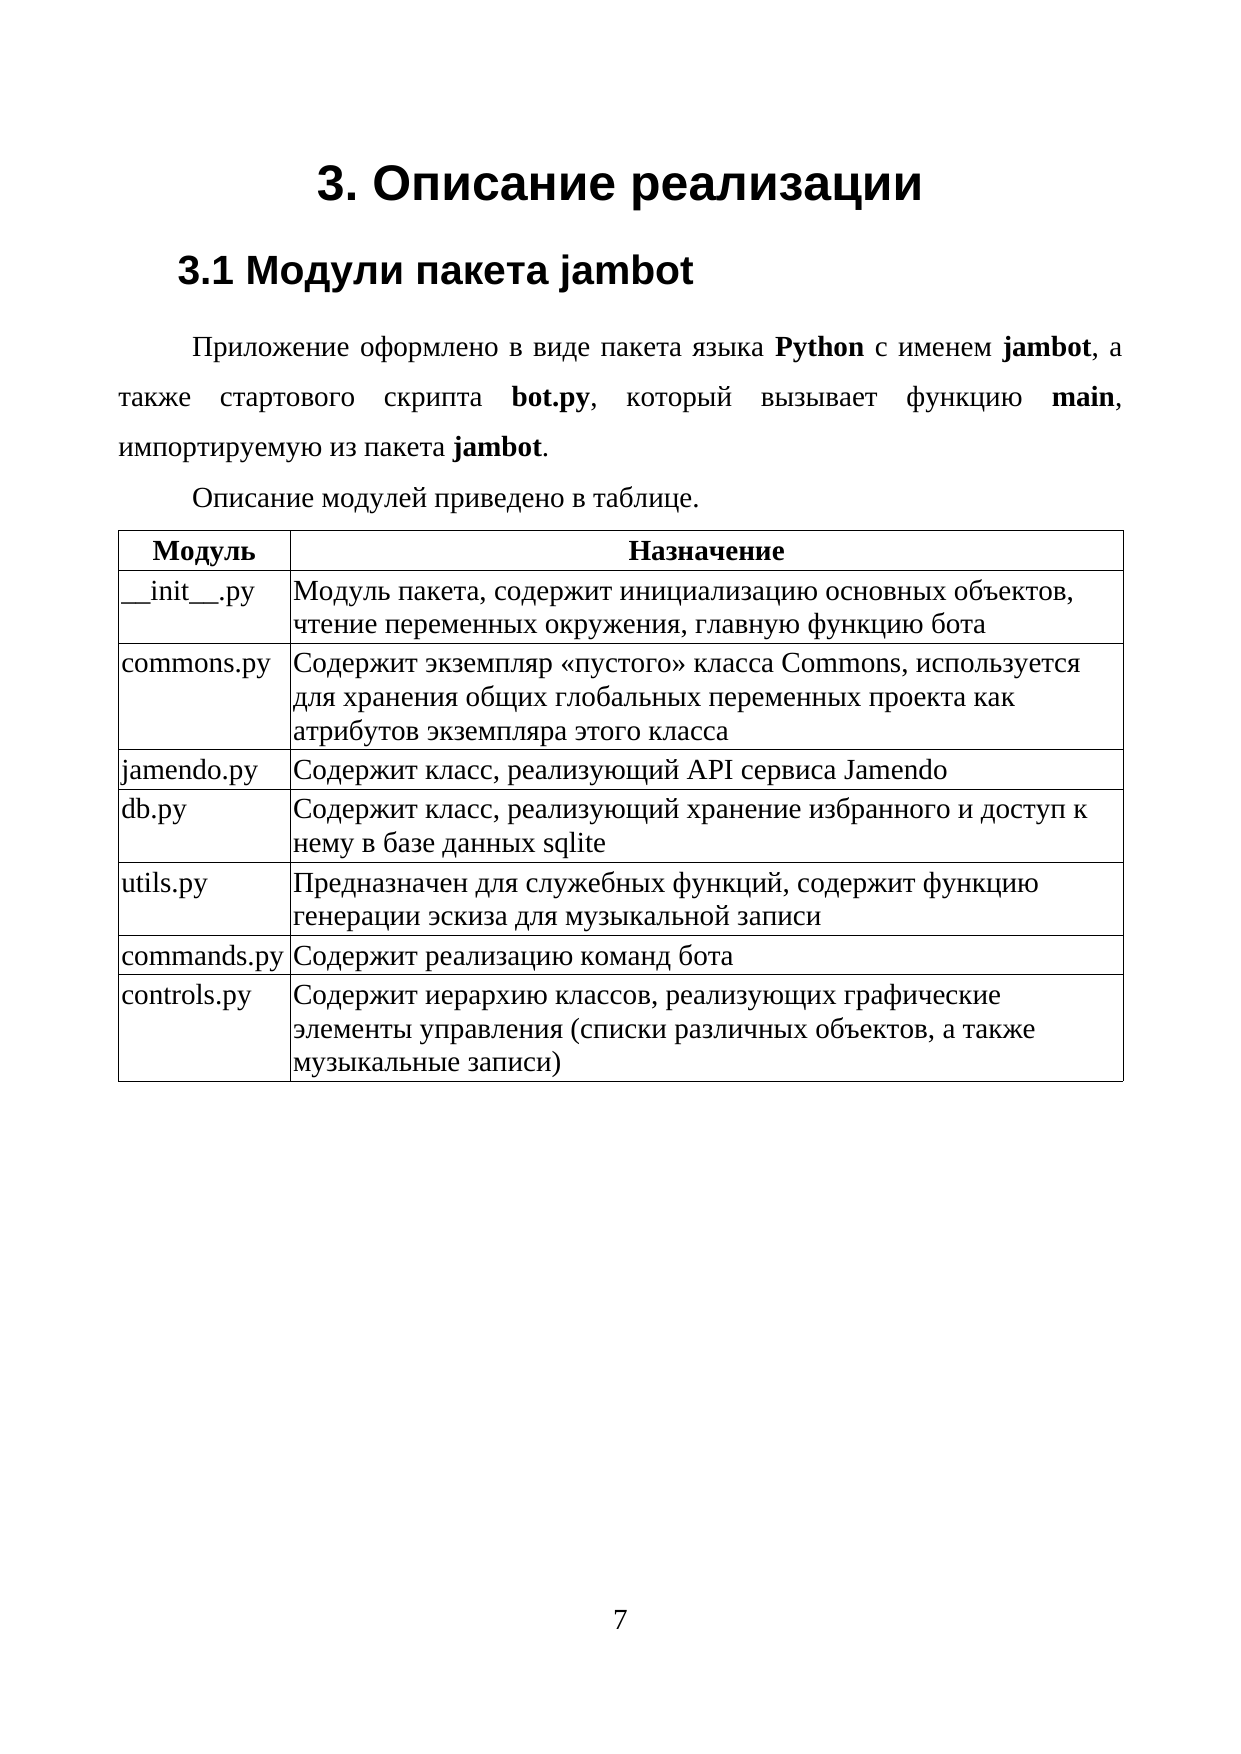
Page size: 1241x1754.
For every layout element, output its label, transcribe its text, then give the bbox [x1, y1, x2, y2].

table_cell Модуль пакета, содержит инициализацию основных объектов, чтение переменных окружения, главную функцию бота [291, 571, 1123, 643]
subtitle 3. Описание реализации [118, 153, 1122, 211]
table_cell commons.py [119, 644, 290, 749]
table_cell Содержит реализацию команд бота [291, 936, 1123, 974]
table_cell db.py [119, 790, 290, 862]
table_cell Содержит класс, реализующий API сервиса Jamendo [291, 750, 1123, 789]
table_cell __init__.py [119, 571, 290, 643]
table_cell Предназначен для служебных функций, содержит функцию генерации эскиза для музыкальной записи [291, 863, 1123, 935]
table_cell commands.py [119, 936, 290, 974]
table_cell jamendo.py [119, 750, 290, 789]
table_header Модуль [119, 531, 290, 569]
subtitle 3.1 Модули пакета jambot [177, 246, 1122, 293]
table_cell controls.py [119, 975, 290, 1081]
text Описание модулей приведено в таблице. [118, 480, 1122, 513]
table_cell utils.py [119, 863, 290, 935]
table_cell Содержит экземпляр «пустого» класса Commons, используется для хранения общих глобальных переменных проекта как атрибутов экземпляра этого класса [291, 644, 1123, 749]
table_cell Содержит класс, реализующий хранение избранного и доступ к нему в базе данных sqlite [291, 790, 1123, 862]
table_cell Содержит иерархию классов, реализующих графические элементы управления (списки различных объектов, а также музыкальные записи) [291, 975, 1123, 1081]
table_header Назначение [291, 531, 1123, 569]
text Приложение оформлено в виде пакета языка Python с именем jambot, а также стартового скрипта bot.py, который вызывает функцию main, импортируемую из пакета jambot. [118, 329, 1122, 463]
